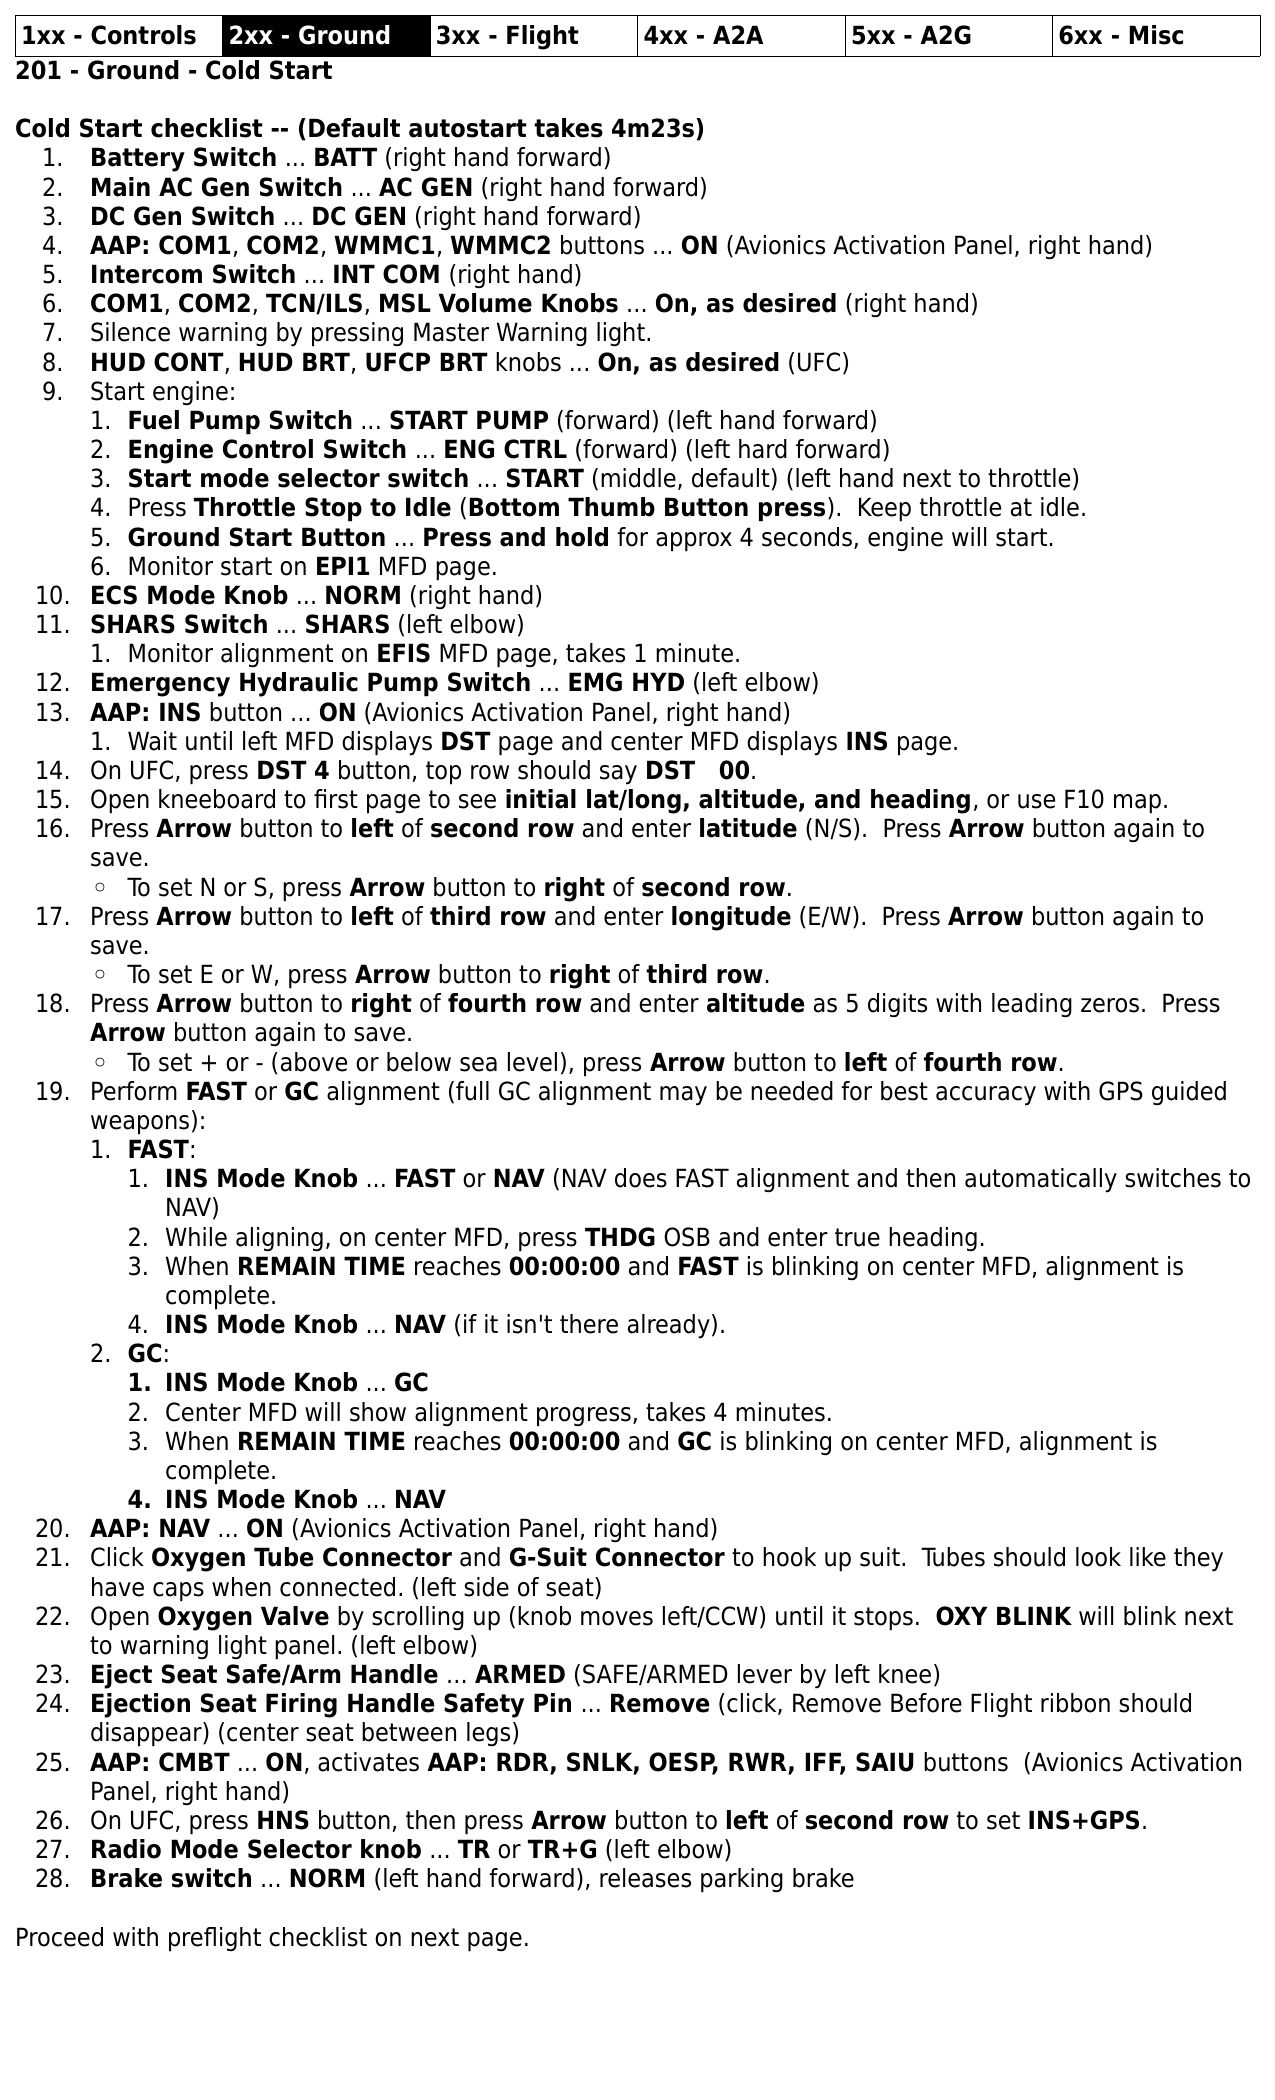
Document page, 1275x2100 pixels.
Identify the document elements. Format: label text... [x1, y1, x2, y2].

list Perform FAST or GC alignment (full GC alignment may be needed for best accuracy with GPS guided weapons): [52, 1077, 1260, 1135]
table_header 5xx - A2G [846, 16, 1052, 56]
list Brake switch ... NORM (left hand forward), releases parking brake [52, 1864, 1260, 1893]
list FAST: [90, 1135, 1260, 1164]
list SHARS Switch ... SHARS (left elbow) [52, 610, 1260, 639]
list When REMAIN TIME reaches 00:00:00 and GC is blinking on center MFD, alignment is complete. [127, 1427, 1260, 1485]
list Press Arrow button to left of third row and enter longitude (E/W). Press Arrow button again to save. [52, 902, 1260, 960]
list Press Throttle Stop to Idle (Bottom Thumb Button press). Keep throttle at idle. [90, 493, 1260, 523]
list Intercom Switch ... INT COM (right hand) [52, 260, 1260, 289]
list Silence warning by pressing Master Warning light. [52, 318, 1260, 348]
list INS Mode Knob ... NAV [127, 1485, 1260, 1514]
list Battery Switch ... BATT (right hand forward) [52, 143, 1260, 173]
table_header 2xx - Ground [223, 16, 430, 56]
list To set N or S, press Arrow button to right of second row. [90, 873, 1260, 902]
table_header 6xx - Misc [1053, 16, 1260, 56]
list To set E or W, press Arrow button to right of third row. [90, 960, 1260, 989]
text Proceed with preflight checklist on next page. [15, 1923, 1260, 1952]
text 201 - Ground - Cold Start [15, 57, 1260, 85]
list Open Oxygen Valve by scrolling up (knob moves left/CCW) until it stops. OXY BLINK will blink next to warning light panel. (left elbow) [52, 1602, 1260, 1660]
list Start mode selector switch ... START (middle, default) (left hand next to throttle) [90, 464, 1260, 493]
list Click Oxygen Tube Connector and G-Suit Connector to hook up suit. Tubes should look like they have caps when connected. (left side of seat) [52, 1543, 1260, 1602]
list GC: [90, 1339, 1260, 1368]
list Radio Mode Selector knob ... TR or TR+G (left elbow) [52, 1835, 1260, 1864]
list Open kneeboard to first page to see initial lat/long, altitude, and heading, or use F10 map. [52, 785, 1260, 814]
list Press Arrow button to left of second row and enter latitude (N/S). Press Arrow button again to save. [52, 814, 1260, 873]
list HUD CONT, HUD BRT, UFCP BRT knobs ... On, as desired (UFC) [52, 348, 1260, 377]
list Eject Seat Safe/Arm Handle ... ARMED (SAFE/ARMED lever by left knee) [52, 1660, 1260, 1689]
text Cold Start checklist -- (Default autostart takes 4m23s) [15, 114, 1260, 143]
list DC Gen Switch ... DC GEN (right hand forward) [52, 202, 1260, 231]
list INS Mode Knob ... FAST or NAV (NAV does FAST alignment and then automatically switches to NAV) [127, 1164, 1260, 1223]
list Monitor start on EPI1 MFD page. [90, 552, 1260, 581]
table_header 1xx - Controls [16, 16, 222, 56]
list Fuel Pump Switch ... START PUMP (forward) (left hand forward) [90, 406, 1260, 435]
table_header 4xx - A2A [638, 16, 845, 56]
list AAP: INS button ... ON (Avionics Activation Panel, right hand) [52, 698, 1260, 727]
list ECS Mode Knob ... NORM (right hand) [52, 581, 1260, 610]
list Ejection Seat Firing Handle Safety Pin ... Remove (click, Remove Before Flight ribbon should disappear) (center seat between legs) [52, 1689, 1260, 1748]
list Ground Start Button ... Press and hold for approx 4 seconds, engine will start. [90, 523, 1260, 552]
list On UFC, press HNS button, then press Arrow button to left of second row to set INS+GPS. [52, 1806, 1260, 1835]
list AAP: COM1, COM2, WMMC1, WMMC2 buttons ... ON (Avionics Activation Panel, right hand) [52, 231, 1260, 260]
list Emergency Hydraulic Pump Switch ... EMG HYD (left elbow) [52, 668, 1260, 698]
list Start engine: [52, 377, 1260, 406]
list When REMAIN TIME reaches 00:00:00 and FAST is blinking on center MFD, alignment is complete. [127, 1252, 1260, 1310]
list COM1, COM2, TCN/ILS, MSL Volume Knobs ... On, as desired (right hand) [52, 289, 1260, 318]
list Center MFD will show alignment progress, takes 4 minutes. [127, 1398, 1260, 1427]
list To set + or - (above or below sea level), press Arrow button to left of fourth row. [90, 1048, 1260, 1077]
list Engine Control Switch ... ENG CTRL (forward) (left hard forward) [90, 435, 1260, 464]
list Monitor alignment on EFIS MFD page, takes 1 minute. [90, 639, 1260, 668]
list INS Mode Knob ... GC [127, 1368, 1260, 1398]
list AAP: NAV ... ON (Avionics Activation Panel, right hand) [52, 1514, 1260, 1543]
list AAP: CMBT ... ON, activates AAP: RDR, SNLK, OESP, RWR, IFF, SAIU buttons (Avionics Activation Panel, right hand) [52, 1748, 1260, 1806]
list Press Arrow button to right of fourth row and enter altitude as 5 digits with leading zeros. Press Arrow button again to save. [52, 989, 1260, 1048]
list While aligning, on center MFD, press THDG OSB and enter true heading. [127, 1223, 1260, 1252]
list Wait until left MFD displays DST page and center MFD displays INS page. [90, 727, 1260, 756]
list INS Mode Knob ... NAV (if it isn't there already). [127, 1310, 1260, 1339]
table_header 3xx - Flight [431, 16, 637, 56]
list Main AC Gen Switch ... AC GEN (right hand forward) [52, 173, 1260, 202]
list On UFC, press DST 4 button, top row should say DST 00. [52, 756, 1260, 785]
